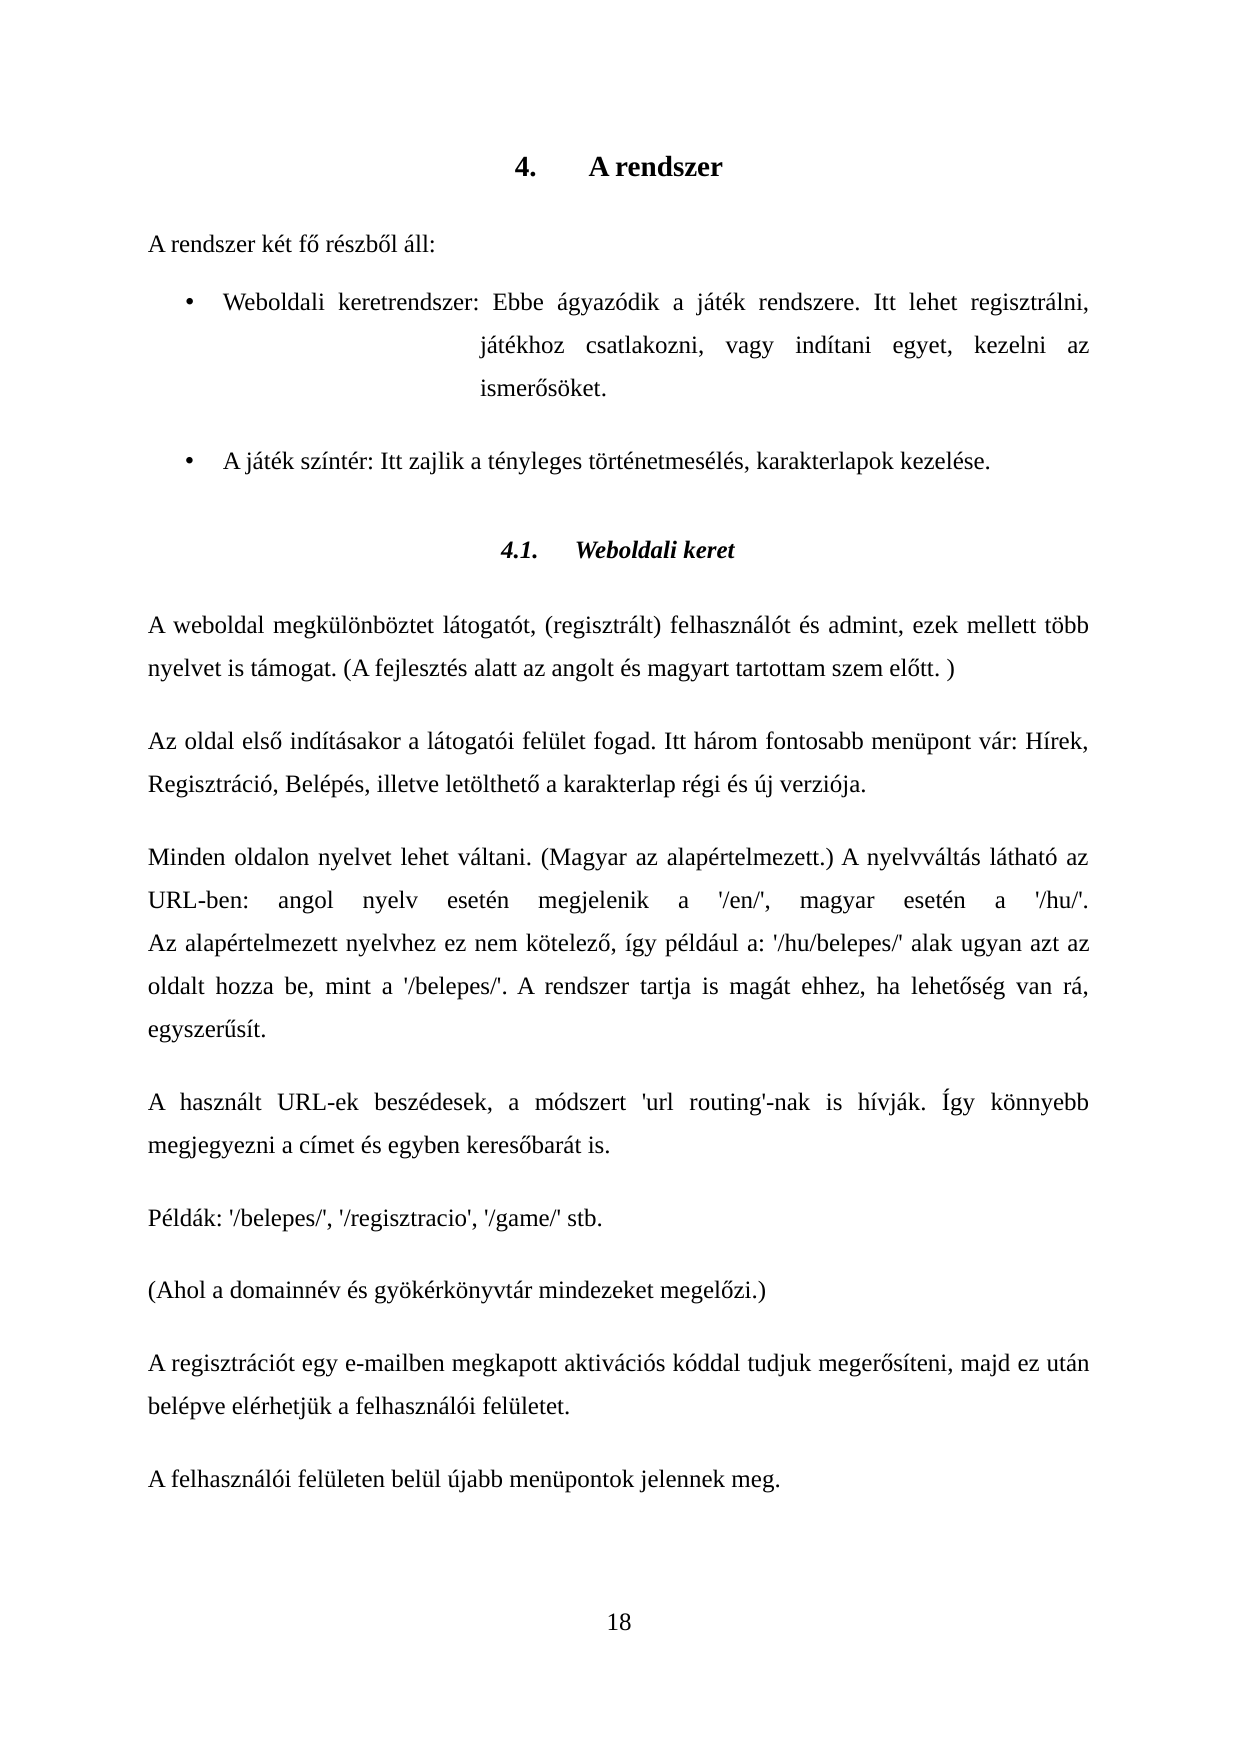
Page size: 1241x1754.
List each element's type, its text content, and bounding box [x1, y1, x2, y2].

subtitle 4.1. Weboldali keret [148, 535, 1090, 564]
title A rendszer két fő részből áll: [148, 229, 1090, 258]
title Az oldal első indításakor a látogatói felület fogad. Itt három fontosabb menüpont vár: Hírek, Regisztráció, Belépés, illetve letölthető a karakterlap régi és új verziója. [148, 726, 1090, 798]
title A játék színtér: Itt zajlik a tényleges történetmesélés, karakterlapok kezelése. [185, 446, 1090, 475]
title Példák: '/belepes/', '/regisztracio', '/game/' stb. [148, 1203, 1090, 1232]
title A használt URL-ek beszédesek, a módszert 'url routing'-nak is hívják. Így könnyebb megjegyezni a címet és egyben keresőbarát is. [148, 1087, 1090, 1159]
title (Ahol a domainnév és gyökérkönyvtár mindezeket megelőzi.) [148, 1276, 1090, 1304]
title A felhasználói felületen belül újabb menüpontok jelennek meg. [148, 1464, 1090, 1493]
title Weboldali keretrendszer: Ebbe ágyazódik a játék rendszere. Itt lehet regisztrálni, játékhoz csatlakozni, vagy indítani egyet, kezelni az ismerősöket. [185, 287, 1090, 402]
title A weboldal megkülönböztet látogatót, (regisztrált) felhasználót és admint, ezek mellett több nyelvet is támogat. (A fejlesztés alatt az angolt és magyart tartottam szem előtt. ) [148, 610, 1090, 682]
title A regisztrációt egy e-mailben megkapott aktivációs kóddal tudjuk megerősíteni, majd ez után belépve elérhetjük a felhasználói felületet. [148, 1348, 1090, 1420]
title 4. A rendszer [148, 149, 1090, 183]
title Minden oldalon nyelvet lehet váltani. (Magyar az alapértelmezett.) A nyelvváltás látható az URL-ben: angol nyelv esetén megjelenik a '/en/', magyar esetén a '/hu/'. Az alapértelmezett nyelvhez ez nem kötelező, így például a: '/hu/belepes/' alak ugyan azt az oldalt hozza be, mint a '/belepes/'. A rendszer tartja is magát ehhez, ha lehetőség van rá, egyszerűsít. [148, 842, 1090, 1043]
